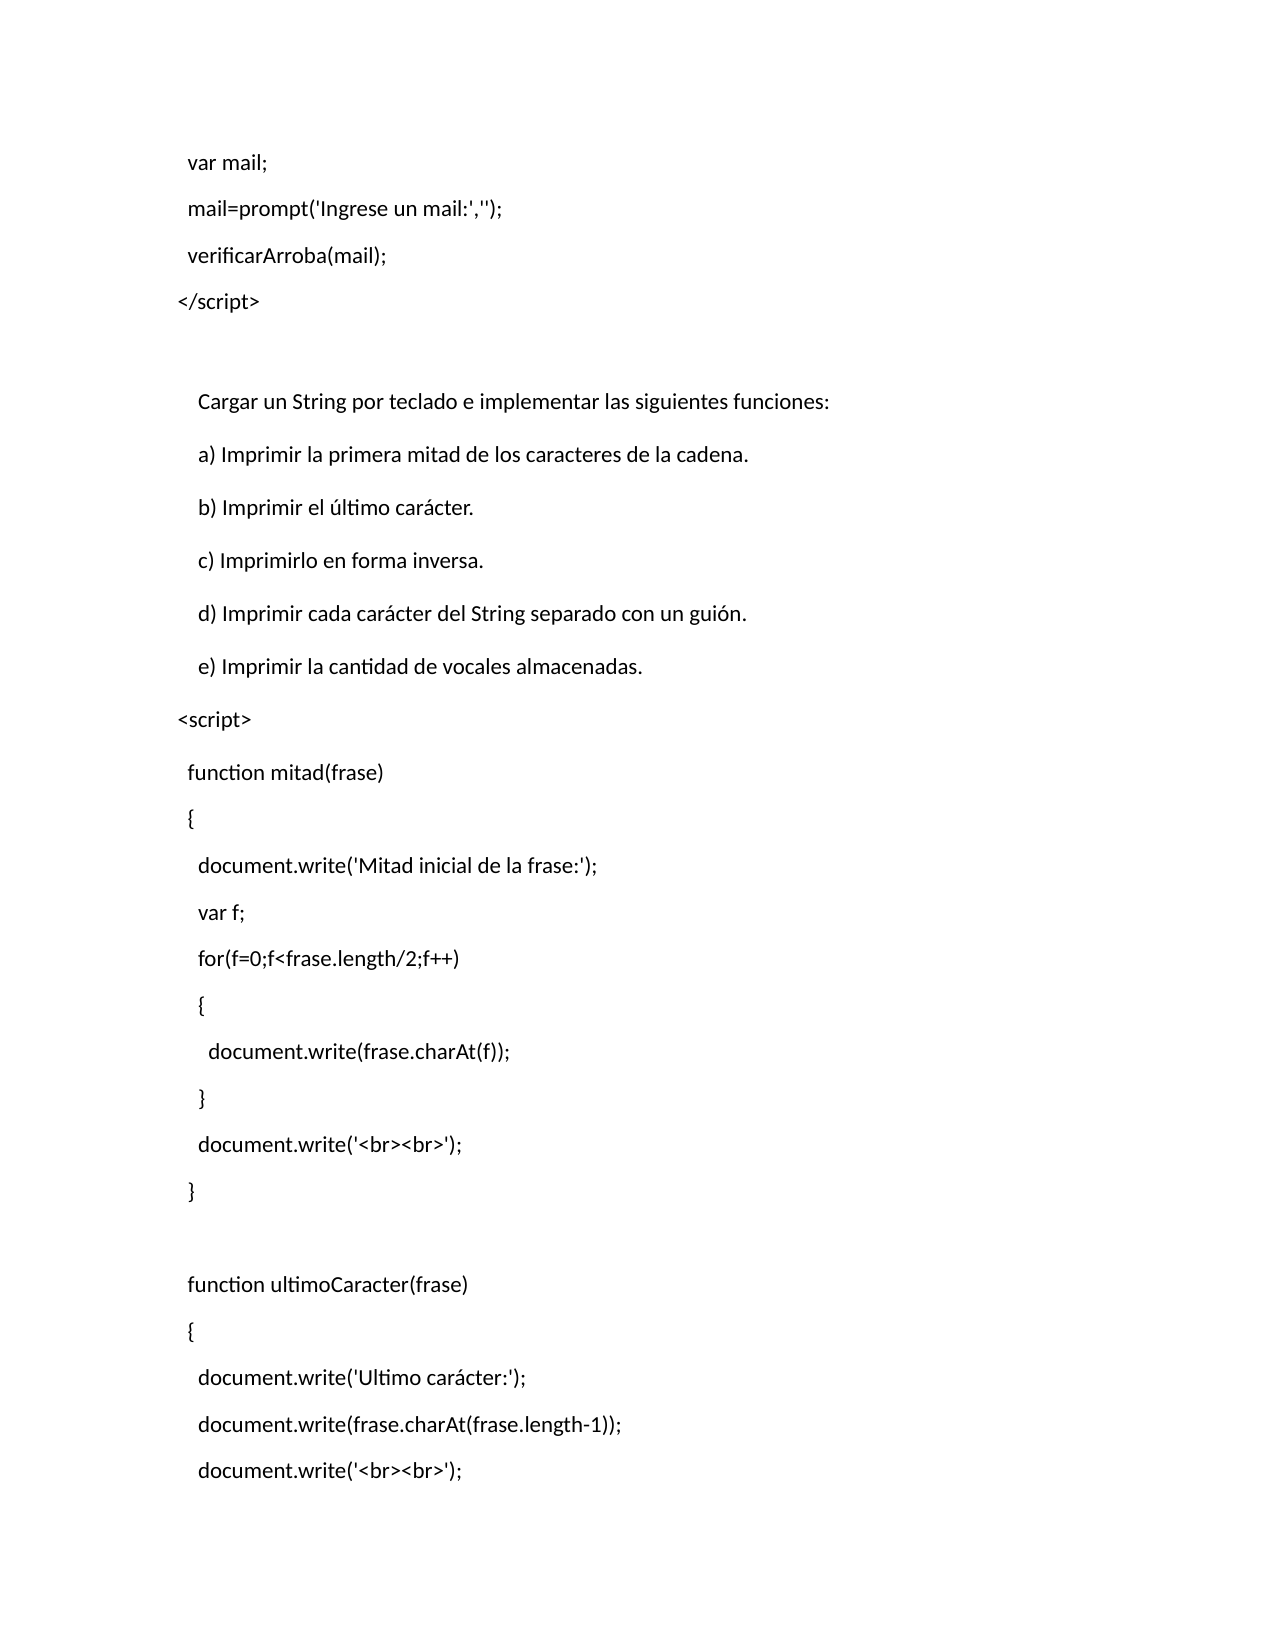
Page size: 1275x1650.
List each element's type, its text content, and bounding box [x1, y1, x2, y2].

text var f; [177, 898, 1098, 926]
text Cargar un String por teclado e implementar las siguientes funciones: [177, 387, 1098, 415]
text } [177, 1084, 1098, 1112]
text { [177, 1317, 1098, 1345]
text document.write('<br><br>'); [177, 1456, 1098, 1484]
text document.write(frase.charAt(frase.length-1)); [177, 1410, 1098, 1438]
text c) Imprimirlo en forma inversa. [177, 546, 1098, 574]
text a) Imprimir la primera mitad de los caracteres de la cadena. [177, 440, 1098, 468]
text document.write(frase.charAt(f)); [177, 1037, 1098, 1065]
text e) Imprimir la cantidad de vocales almacenadas. [177, 652, 1098, 680]
text document.write('Ultimo carácter:'); [177, 1363, 1098, 1391]
text document.write('<br><br>'); [177, 1131, 1098, 1158]
text } [177, 1177, 1098, 1205]
text { [177, 804, 1098, 833]
text d) Imprimir cada carácter del String separado con un guión. [177, 599, 1098, 627]
text b) Imprimir el último carácter. [177, 493, 1098, 521]
text var mail; [177, 148, 1098, 176]
text mail=prompt('Ingrese un mail:',''); [177, 194, 1098, 222]
text verificarArroba(mail); [177, 241, 1098, 269]
text function mitad(frase) [177, 758, 1098, 786]
text for(f=0;f<frase.length/2;f++) [177, 944, 1098, 972]
text </script> [177, 287, 1098, 315]
text function ultimoCaracter(frase) [177, 1270, 1098, 1298]
text { [177, 991, 1098, 1019]
text document.write('Mitad inicial de la frase:'); [177, 851, 1098, 879]
text <script> [177, 705, 1098, 733]
